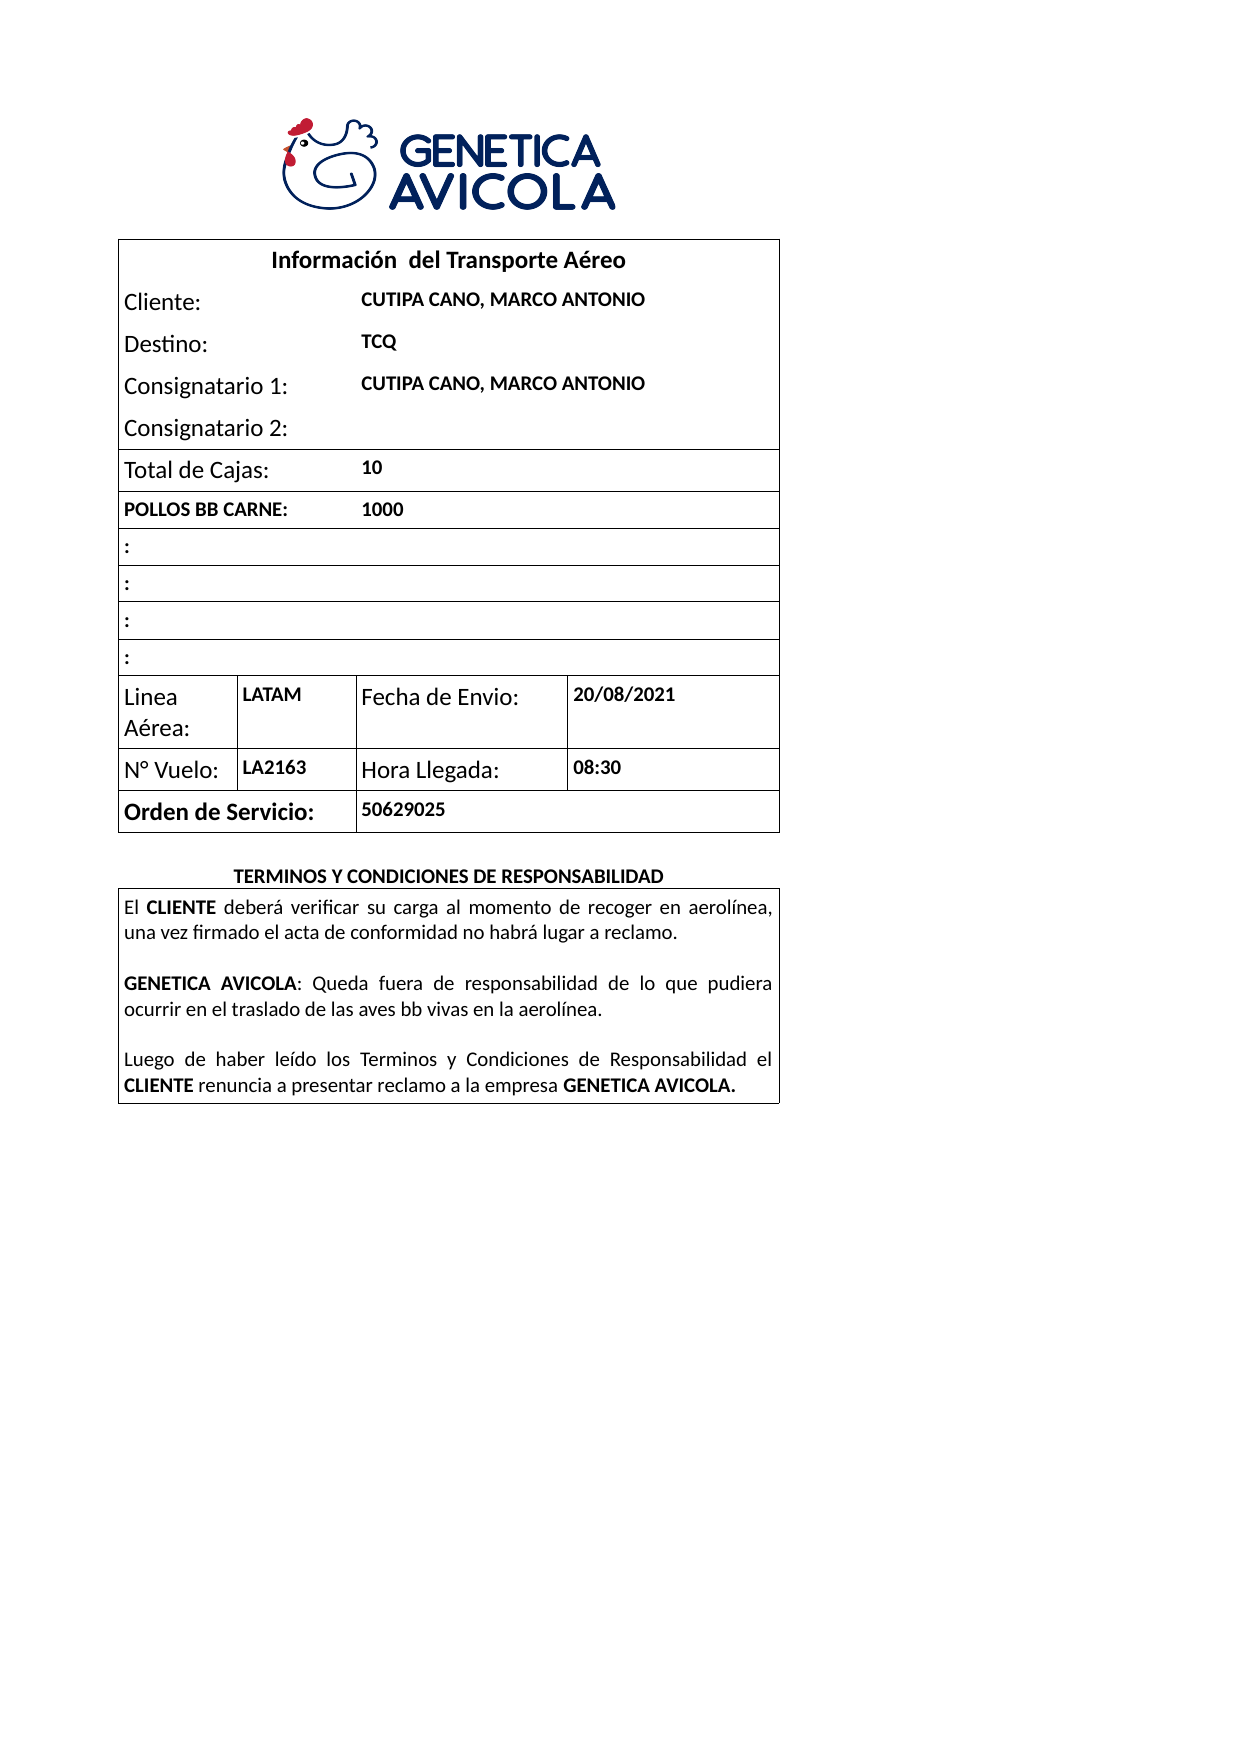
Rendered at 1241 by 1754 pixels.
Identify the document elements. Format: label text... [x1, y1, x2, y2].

table_cell 50629025 [357, 791, 779, 832]
table_cell POLLOS BB CARNE: [119, 492, 356, 527]
table_cell Cliente: [119, 281, 356, 322]
table_cell Destino: [119, 323, 356, 364]
table_cell Total de Cajas: [119, 450, 356, 491]
table_cell 08:30 [568, 749, 779, 790]
table_cell : [119, 529, 356, 564]
table_cell : [119, 640, 356, 675]
table_header Información del Transporte Aéreo [119, 240, 779, 281]
picture [282, 118, 616, 210]
table_cell [356, 406, 779, 448]
table_cell CUTIPA CANO, MARCO ANTONIO [356, 281, 779, 322]
table_cell : [119, 602, 356, 638]
table_cell Linea Aérea: [119, 676, 237, 748]
table_cell Consignatario 1: [119, 365, 356, 406]
table_cell Orden de Servicio: [119, 791, 356, 832]
table_cell N° Vuelo: [119, 749, 237, 790]
table_cell CUTIPA CANO, MARCO ANTONIO [356, 365, 779, 406]
table_cell LATAM [238, 676, 356, 748]
table_cell [356, 566, 779, 601]
table_cell : [119, 566, 356, 601]
table_cell [356, 640, 779, 675]
table_cell TERMINOS Y CONDICIONES DE RESPONSABILIDAD [118, 833, 779, 888]
table_cell 10 [356, 450, 779, 491]
table_cell [356, 529, 779, 564]
table_cell 1000 [356, 492, 779, 527]
table_cell Fecha de Envio: [357, 676, 567, 748]
table_cell [356, 602, 779, 638]
table_cell Hora Llegada: [357, 749, 567, 790]
table_cell TCQ [356, 323, 779, 364]
table_cell El CLIENTE deberá verificar su carga al momento de recoger en aerolínea, una vez firmado el acta de conformidad no habrá lugar a reclamo. GENETICA AVICOLA: Queda fuera de responsabilidad de lo que pudiera ocurrir en el traslado de las aves bb vivas en la aerolínea. Luego de haber leído los Terminos y Condiciones de Responsabilidad el CLIENTE renuncia a presentar reclamo a la empresa GENETICA AVICOLA. [119, 889, 779, 1103]
table_cell LA2163 [238, 749, 356, 790]
table_cell Consignatario 2: [119, 406, 356, 448]
table_cell 20/08/2021 [568, 676, 779, 748]
